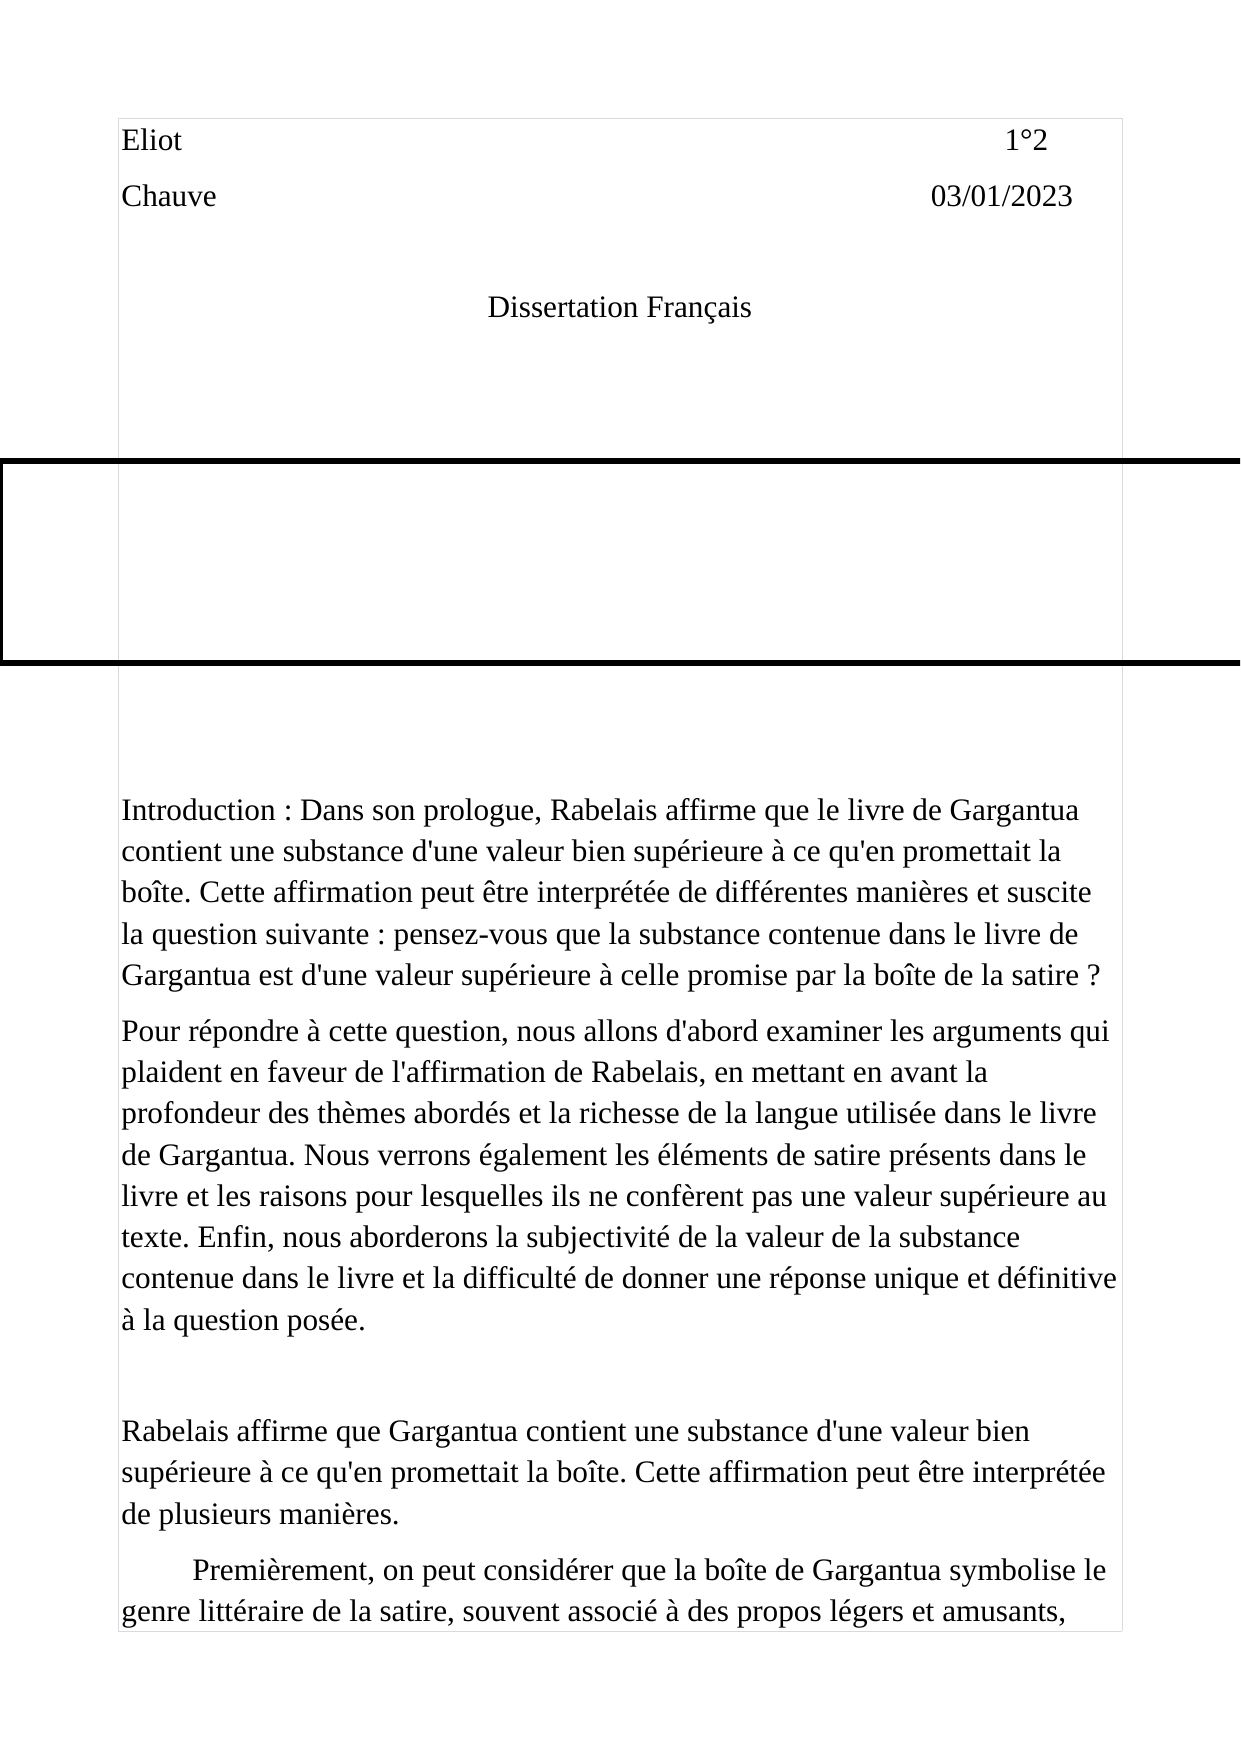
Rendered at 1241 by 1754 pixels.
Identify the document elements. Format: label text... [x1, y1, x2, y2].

text Introduction : Dans son prologue, Rabelais affirme que le livre de Gargantua contient une substance d'une valeur bien supérieure à ce qu'en promettait la boîte. Cette affirmation peut être interprétée de différentes manières et suscite la question suivante : pensez-vous que la substance contenue dans le livre de Gargantua est d'une valeur supérieure à celle promise par la boîte de la satire ? [119, 788, 1122, 992]
text Pour répondre à cette question, nous allons d'abord examiner les arguments qui plaident en faveur de l'affirmation de Rabelais, en mettant en avant la profondeur des thèmes abordés et la richesse de la langue utilisée dans le livre de Gargantua. Nous verrons également les éléments de satire présents dans le livre et les raisons pour lesquelles ils ne confèrent pas une valeur supérieure au texte. Enfin, nous aborderons la subjectivité de la valeur de la substance contenue dans le livre et la difficulté de donner une réponse unique et définitive à la question posée. [119, 1009, 1122, 1337]
text Dissertation Français [119, 286, 1122, 324]
text Chauve 03/01/2023 [119, 174, 1122, 213]
text Rabelais affirme que Gargantua contient une substance d'une valeur bien supérieure à ce qu'en promettait la boîte. Cette affirmation peut être interprétée de plusieurs manières. [119, 1409, 1122, 1531]
text Eliot 1°2 [119, 119, 1122, 157]
text Premièrement, on peut considérer que la boîte de Gargantua symbolise le genre littéraire de la satire, souvent associé à des propos légers et amusants, [119, 1548, 1122, 1631]
